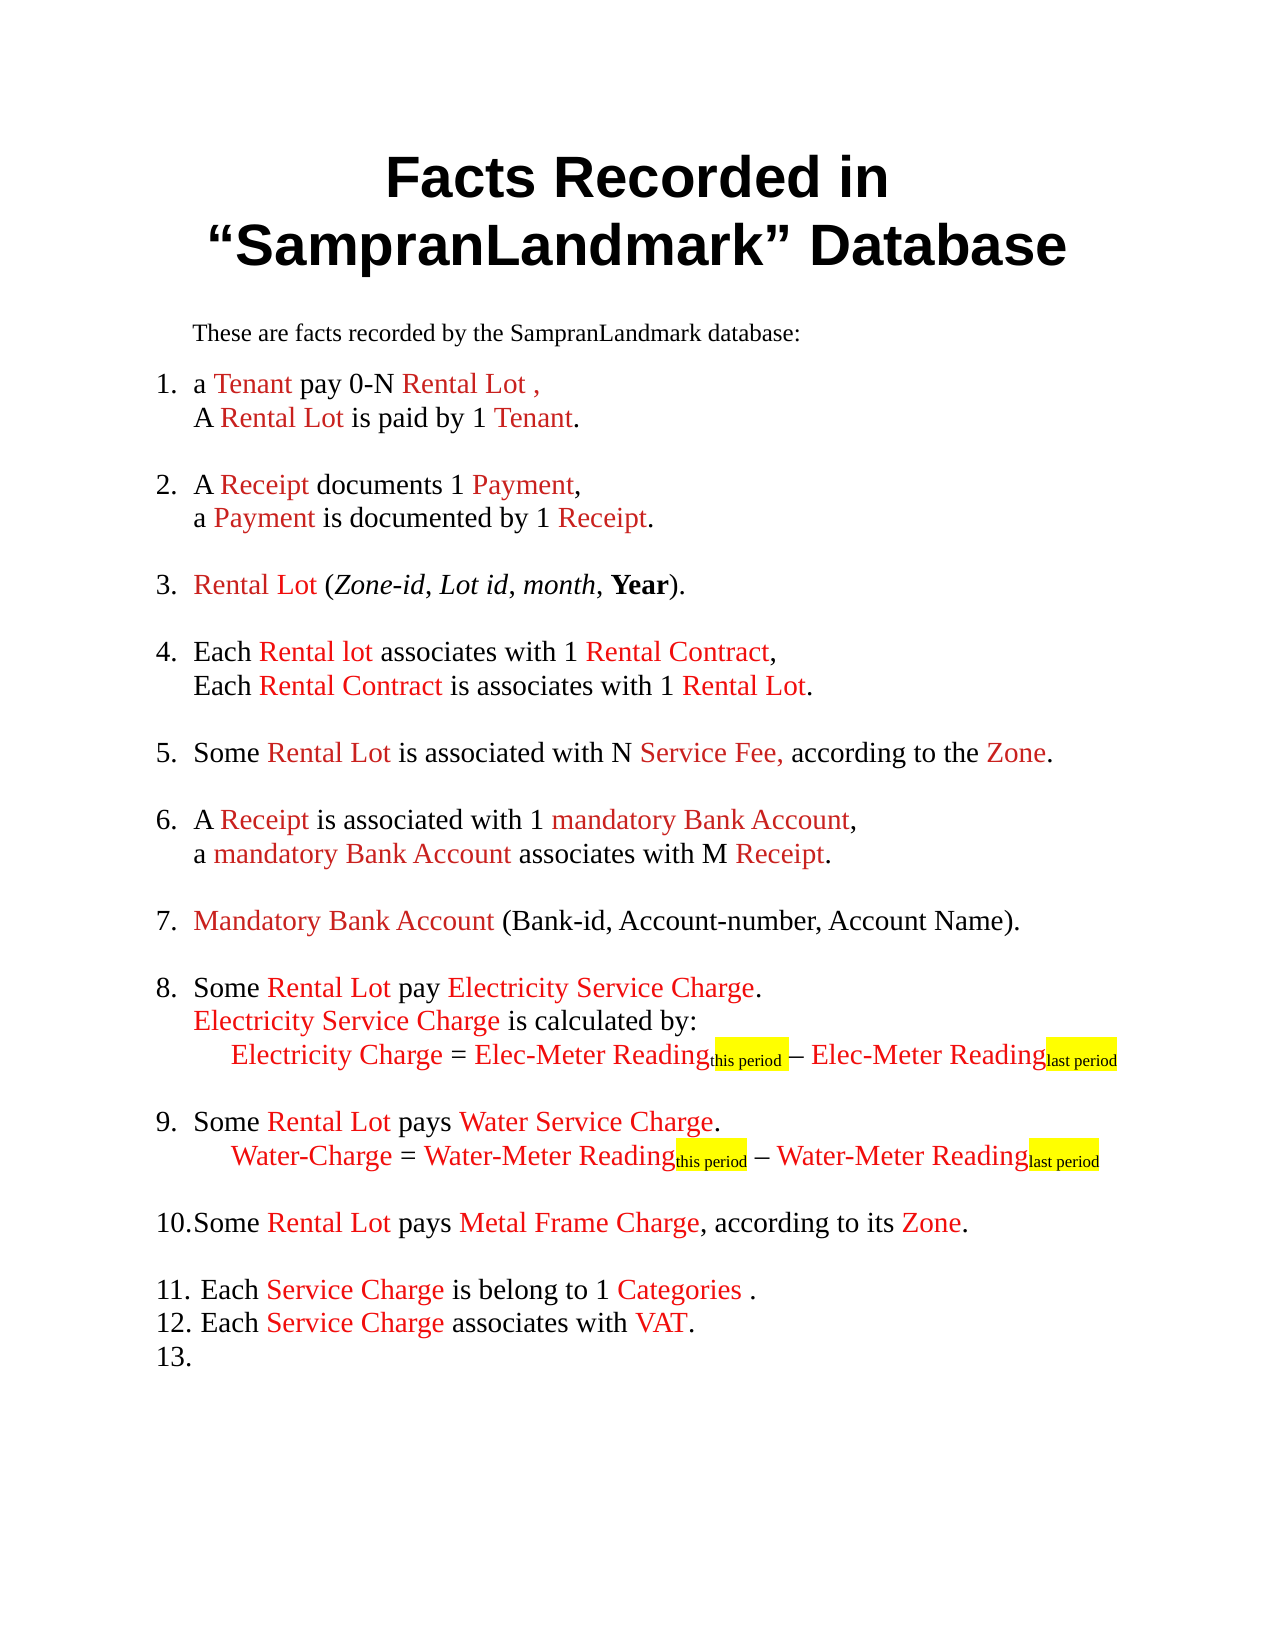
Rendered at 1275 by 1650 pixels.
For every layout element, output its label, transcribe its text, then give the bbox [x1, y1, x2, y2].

list a mandatory Bank Account associates with M Receipt. [156, 836, 1157, 869]
list Each Rental Contract is associates with 1 Rental Lot. [156, 668, 1157, 702]
list Some Rental Lot pays Water Service Charge. [156, 1104, 1157, 1138]
list A Receipt is associated with 1 mandatory Bank Account, [156, 802, 1157, 836]
list Mandatory Bank Account (Bank-id, Account-number, Account Name). [156, 903, 1157, 936]
list a Tenant pay 0-N Rental Lot , [156, 366, 1157, 400]
list Some Rental Lot is associated with N Service Fee, according to the Zone. [156, 735, 1157, 769]
title Facts Recorded in “SampranLandmark” Database [118, 143, 1157, 277]
list Electricity Charge = Elec-Meter Readingthis period – Elec-Meter Readinglast period [193, 1037, 1157, 1071]
list a Payment is documented by 1 Receipt. [156, 500, 1157, 534]
list Electricity Service Charge is calculated by: [156, 1003, 1157, 1037]
list A Rental Lot is paid by 1 Tenant. [156, 400, 1157, 433]
list Water-Charge = Water-Meter Readingthis period – Water-Meter Readinglast period [193, 1138, 1157, 1171]
list Rental Lot (Zone-id, Lot id, month, Year). [156, 567, 1157, 601]
list Each Service Charge is belong to 1 Categories . [156, 1272, 1157, 1305]
list Each Rental lot associates with 1 Rental Contract, [156, 634, 1157, 668]
list Some Rental Lot pays Metal Frame Charge, according to its Zone. [156, 1205, 1157, 1238]
list Each Service Charge associates with VAT. [156, 1305, 1157, 1339]
list Some Rental Lot pay Electricity Service Charge. [156, 970, 1157, 1003]
text These are facts recorded by the SampranLandmark database: [192, 318, 1157, 347]
list A Receipt documents 1 Payment, [156, 467, 1157, 500]
